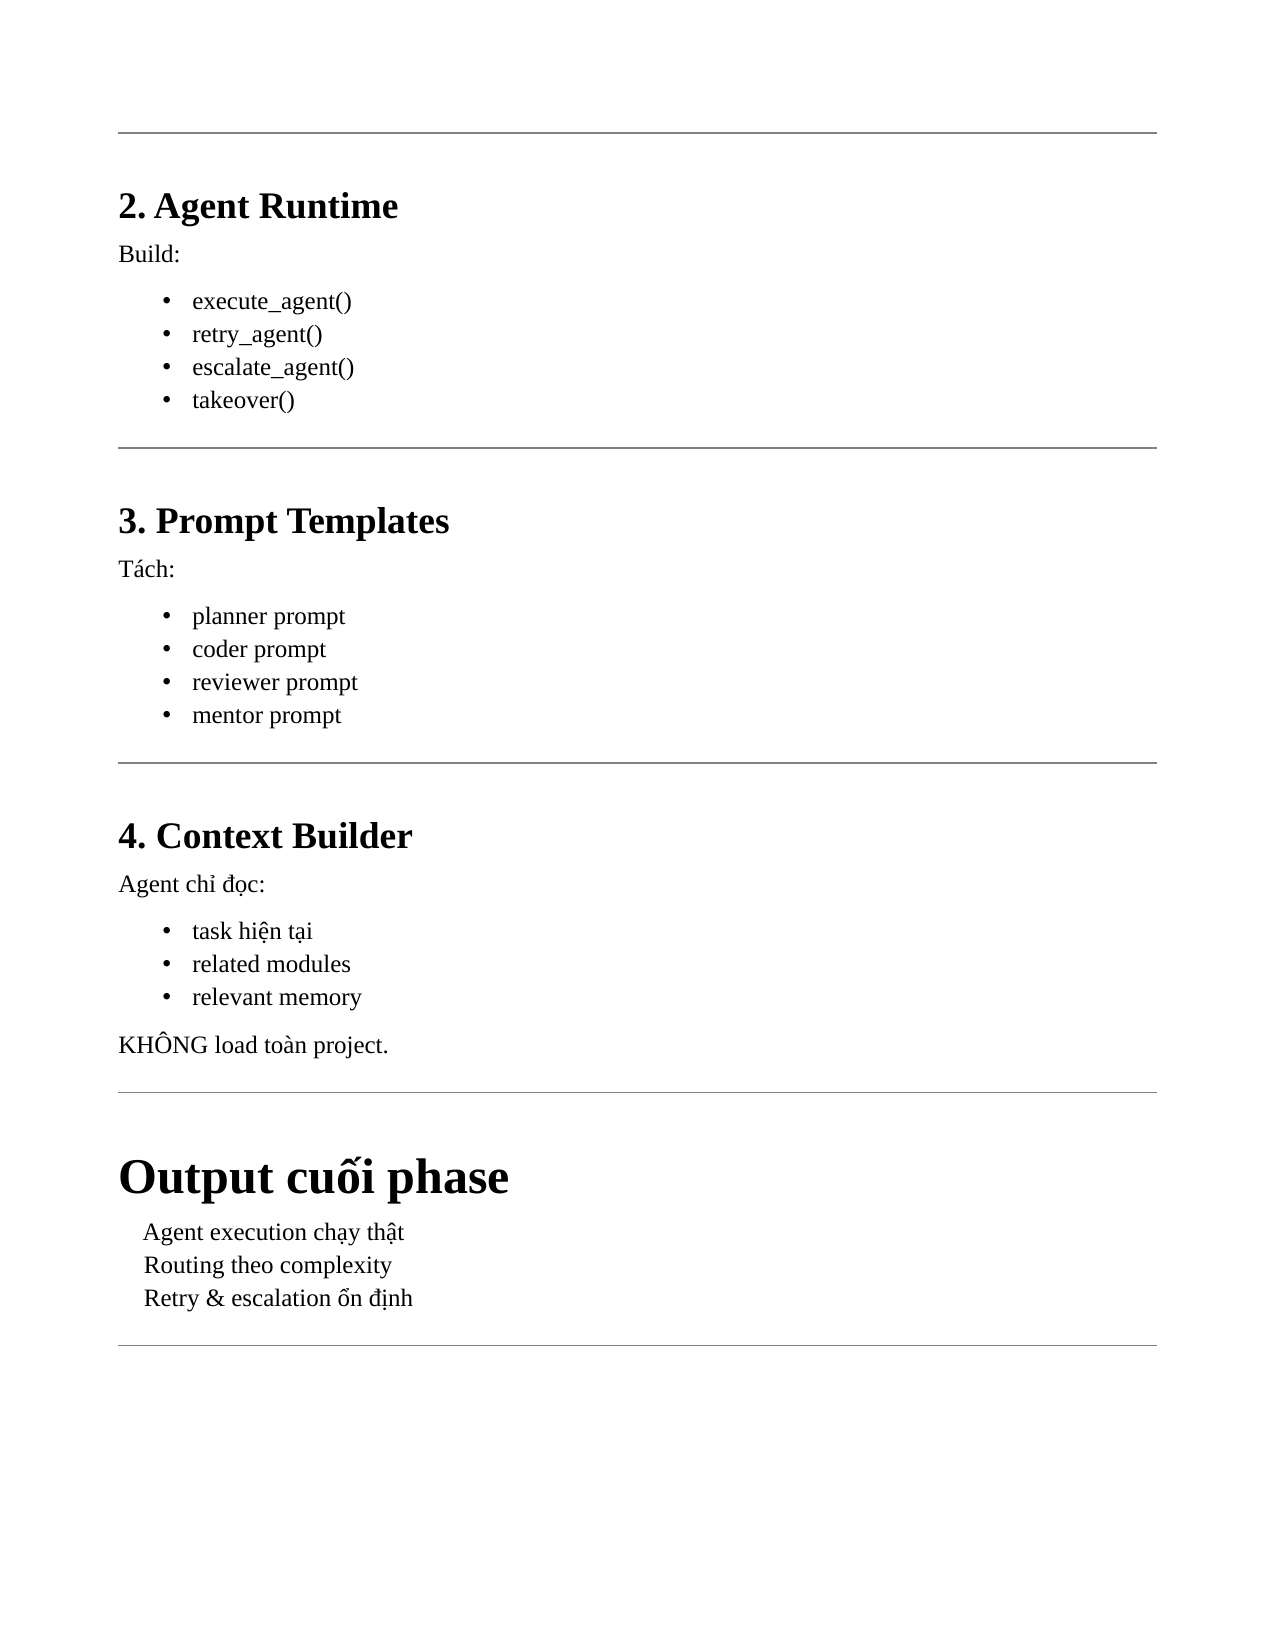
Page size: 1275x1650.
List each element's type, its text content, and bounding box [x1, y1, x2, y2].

subtitle 4. Context Builder [118, 813, 1157, 856]
text ✅ Agent execution chạy thật ✅ Routing theo complexity ✅ Retry & escalation ổn định [118, 1217, 1157, 1312]
list related modules [162, 949, 1157, 978]
text KHÔNG load toàn project. [118, 1030, 1157, 1059]
list planner prompt [162, 601, 1157, 630]
list reviewer prompt [162, 667, 1157, 696]
subtitle 2. Agent Runtime [118, 183, 1157, 226]
subtitle Output cuối phase [118, 1147, 1157, 1204]
text Tách: [118, 554, 1157, 583]
list takeover() [162, 386, 1157, 414]
list escalate_agent() [162, 352, 1157, 381]
subtitle 3. Prompt Templates [118, 498, 1157, 541]
list execute_agent() [162, 286, 1157, 315]
text Agent chỉ đọc: [118, 869, 1157, 898]
text Build: [118, 239, 1157, 268]
list mentor prompt [162, 701, 1157, 729]
list task hiện tại [162, 916, 1157, 945]
list retry_agent() [162, 319, 1157, 348]
list coder prompt [162, 634, 1157, 663]
list relevant memory [162, 982, 1157, 1011]
